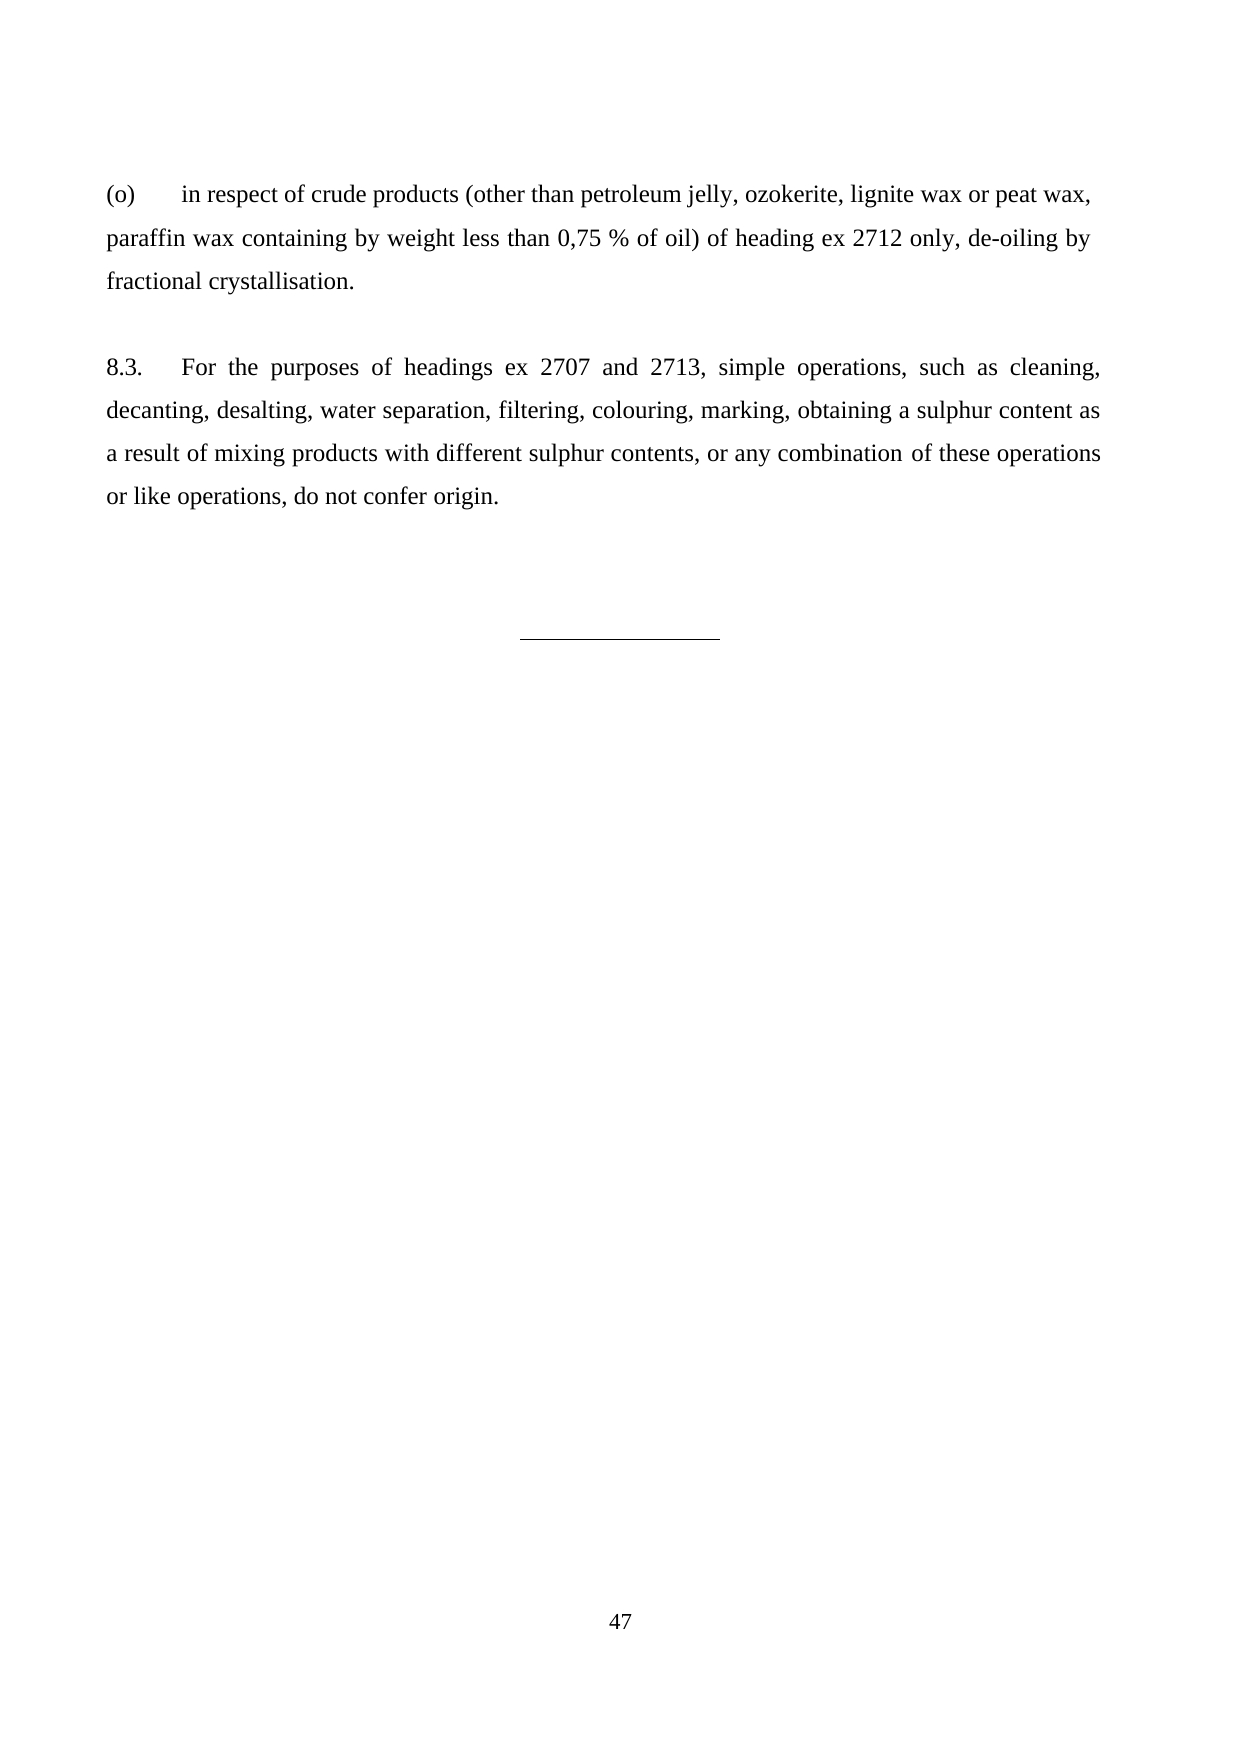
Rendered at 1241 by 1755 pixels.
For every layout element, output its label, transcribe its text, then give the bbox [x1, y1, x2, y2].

list in respect of crude products (other than petroleum jelly, ozokerite, lignite wax or peat wax, paraffin wax containing by weight less than 0,75 % of oil) of heading ex 2712 only, de-oiling by fractional crystallisation. [106, 179, 1092, 294]
list For the purposes of headings ex 2707 and 2713, simple operations, such as cleaning, decanting, desalting, water separation, filtering, colouring, marking, obtaining a sulphur content as a result of mixing products with different sulphur contents, or any combination of these operations or like operations, do not confer origin. [106, 352, 1101, 510]
